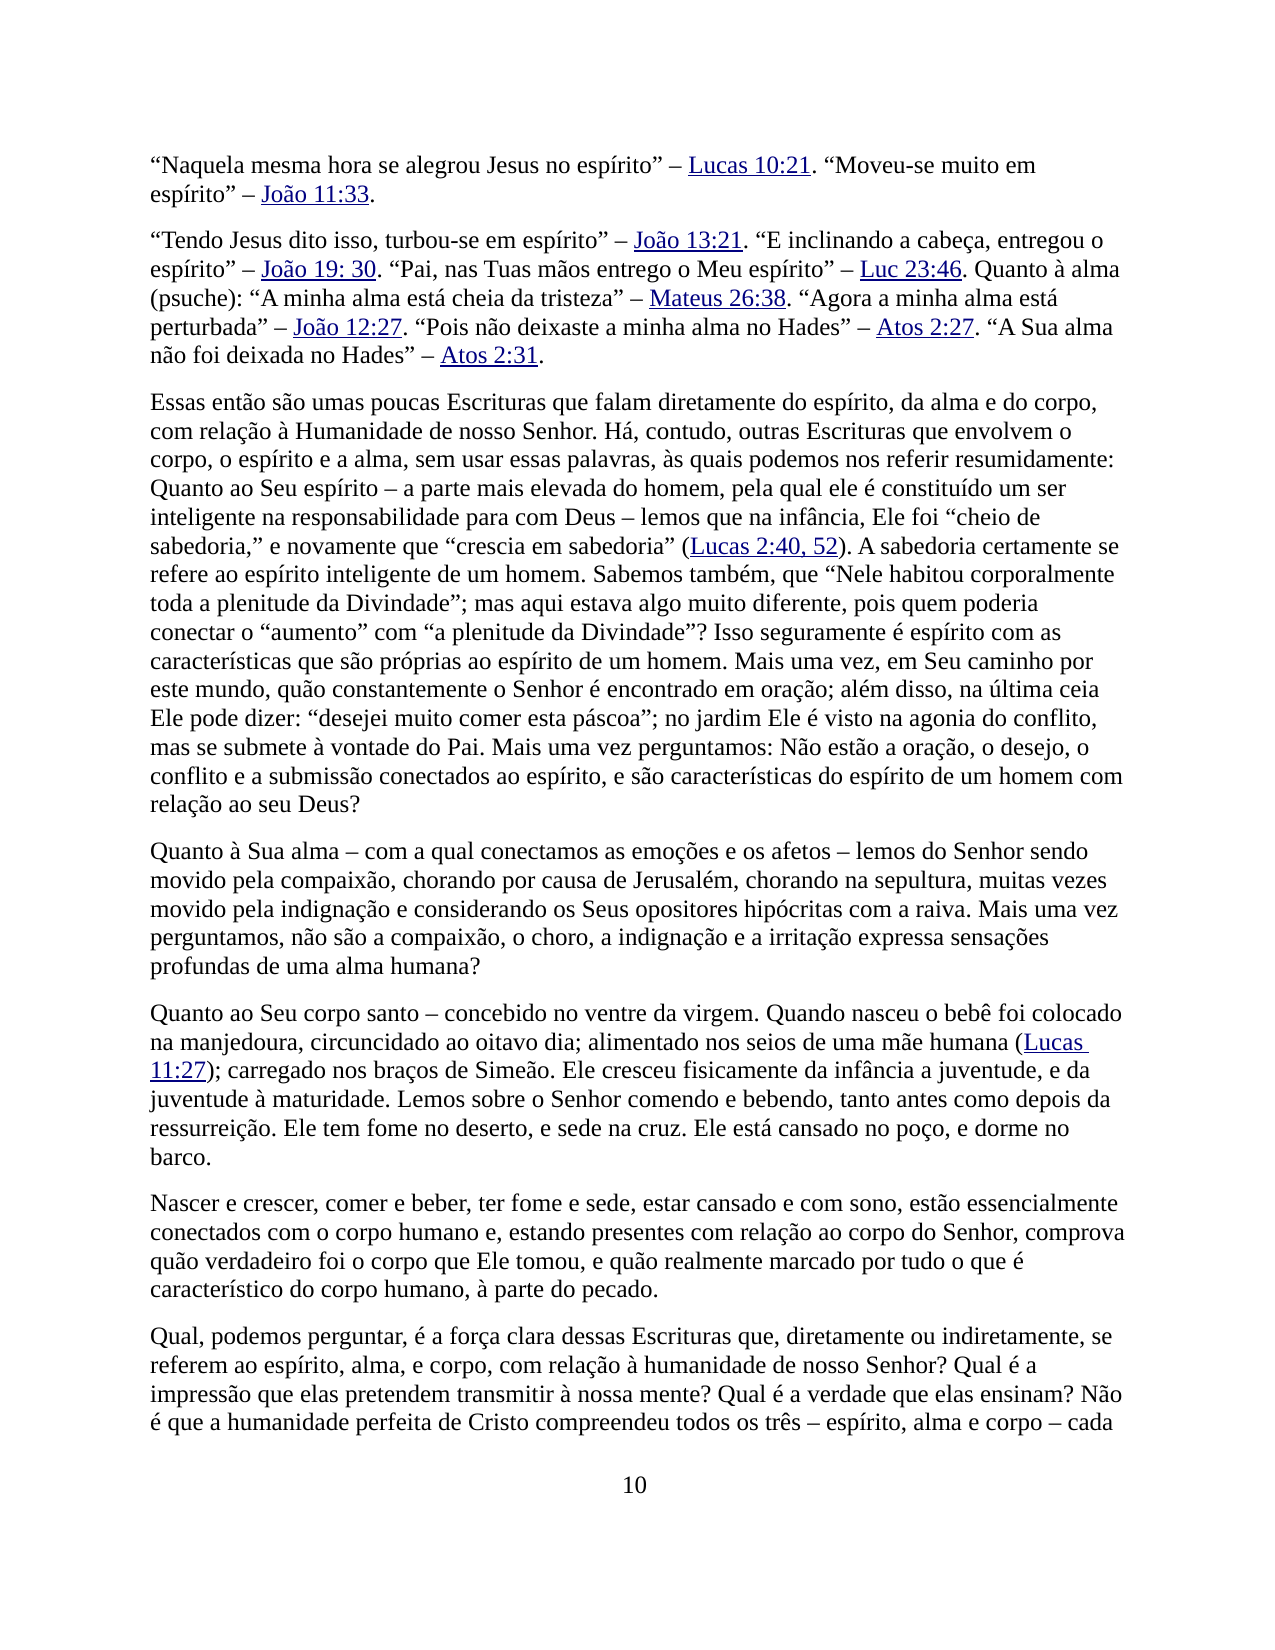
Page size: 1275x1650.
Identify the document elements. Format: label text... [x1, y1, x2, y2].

text Qual, podemos perguntar, é a força clara dessas Escrituras que, diretamente ou indiretamente, se referem ao espírito, alma, e corpo, com relação à humanidade de nosso Senhor? Qual é a impressão que elas pretendem transmitir à nossa mente? Qual é a verdade que elas ensinam? Não é que a humanidade perfeita de Cristo compreendeu todos os três – espírito, alma e corpo – cada [150, 1321, 1125, 1436]
text Nascer e crescer, comer e beber, ter fome e sede, estar cansado e com sono, estão essencialmente conectados com o corpo humano e, estando presentes com relação ao corpo do Senhor, comprova quão verdadeiro foi o corpo que Ele tomou, e quão realmente marcado por tudo o que é característico do corpo humano, à parte do pecado. [150, 1188, 1125, 1303]
text “Naquela mesma hora se alegrou Jesus no espírito” – Lucas 10:21. “Moveu-se muito em espírito” – João 11:33. [150, 150, 1125, 207]
text Quanto à Sua alma – com a qual conectamos as emoções e os afetos – lemos do Senhor sendo movido pela compaixão, chorando por causa de Jerusalém, chorando na sepultura, muitas vezes movido pela indignação e considerando os Seus opositores hipócritas com a raiva. Mais uma vez perguntamos, não são a compaixão, o choro, a indignação e a irritação expressa sensações profundas de uma alma humana? [150, 836, 1125, 980]
text Quanto ao Seu corpo santo – concebido no ventre da virgem. Quando nasceu o bebê foi colocado na manjedoura, circuncidado ao oitavo dia; alimentado nos seios de uma mãe humana (Lucas 11:27); carregado nos braços de Simeão. Ele cresceu fisicamente da infância a juventude, e da juventude à maturidade. Lemos sobre o Senhor comendo e bebendo, tanto antes como depois da ressurreição. Ele tem fome no deserto, e sede na cruz. Ele está cansado no poço, e dorme no barco. [150, 998, 1125, 1170]
text Essas então são umas poucas Escrituras que falam diretamente do espírito, da alma e do corpo, com relação à Humanidade de nosso Senhor. Há, contudo, outras Escrituras que envolvem o corpo, o espírito e a alma, sem usar essas palavras, às quais podemos nos referir resumidamente: Quanto ao Seu espírito – a parte mais elevada do homem, pela qual ele é constituído um ser inteligente na responsabilidade para com Deus – lemos que na infância, Ele foi “cheio de sabedoria,” e novamente que “crescia em sabedoria” (Lucas 2:40, 52). A sabedoria certamente se refere ao espírito inteligente de um homem. Sabemos também, que “Nele habitou corporalmente toda a plenitude da Divindade”; mas aqui estava algo muito diferente, pois quem poderia conectar o “aumento” com “a plenitude da Divindade”? Isso seguramente é espírito com as características que são próprias ao espírito de um homem. Mais uma vez, em Seu caminho por este mundo, quão constantemente o Senhor é encontrado em oração; além disso, na última ceia Ele pode dizer: “desejei muito comer esta páscoa”; no jardim Ele é visto na agonia do conflito, mas se submete à vontade do Pai. Mais uma vez perguntamos: Não estão a oração, o desejo, o conflito e a submissão conectados ao espírito, e são características do espírito de um homem com relação ao seu Deus? [150, 387, 1125, 818]
text “Tendo Jesus dito isso, turbou-se em espírito” – João 13:21. “E inclinando a cabeça, entregou o espírito” – João 19: 30. “Pai, nas Tuas mãos entrego o Meu espírito” – Luc 23:46. Quanto à alma (psuche): “A minha alma está cheia da tristeza” – Mateus 26:38. “Agora a minha alma está perturbada” – João 12:27. “Pois não deixaste a minha alma no Hades” – Atos 2:27. “A Sua alma não foi deixada no Hades” – Atos 2:31. [150, 225, 1125, 369]
